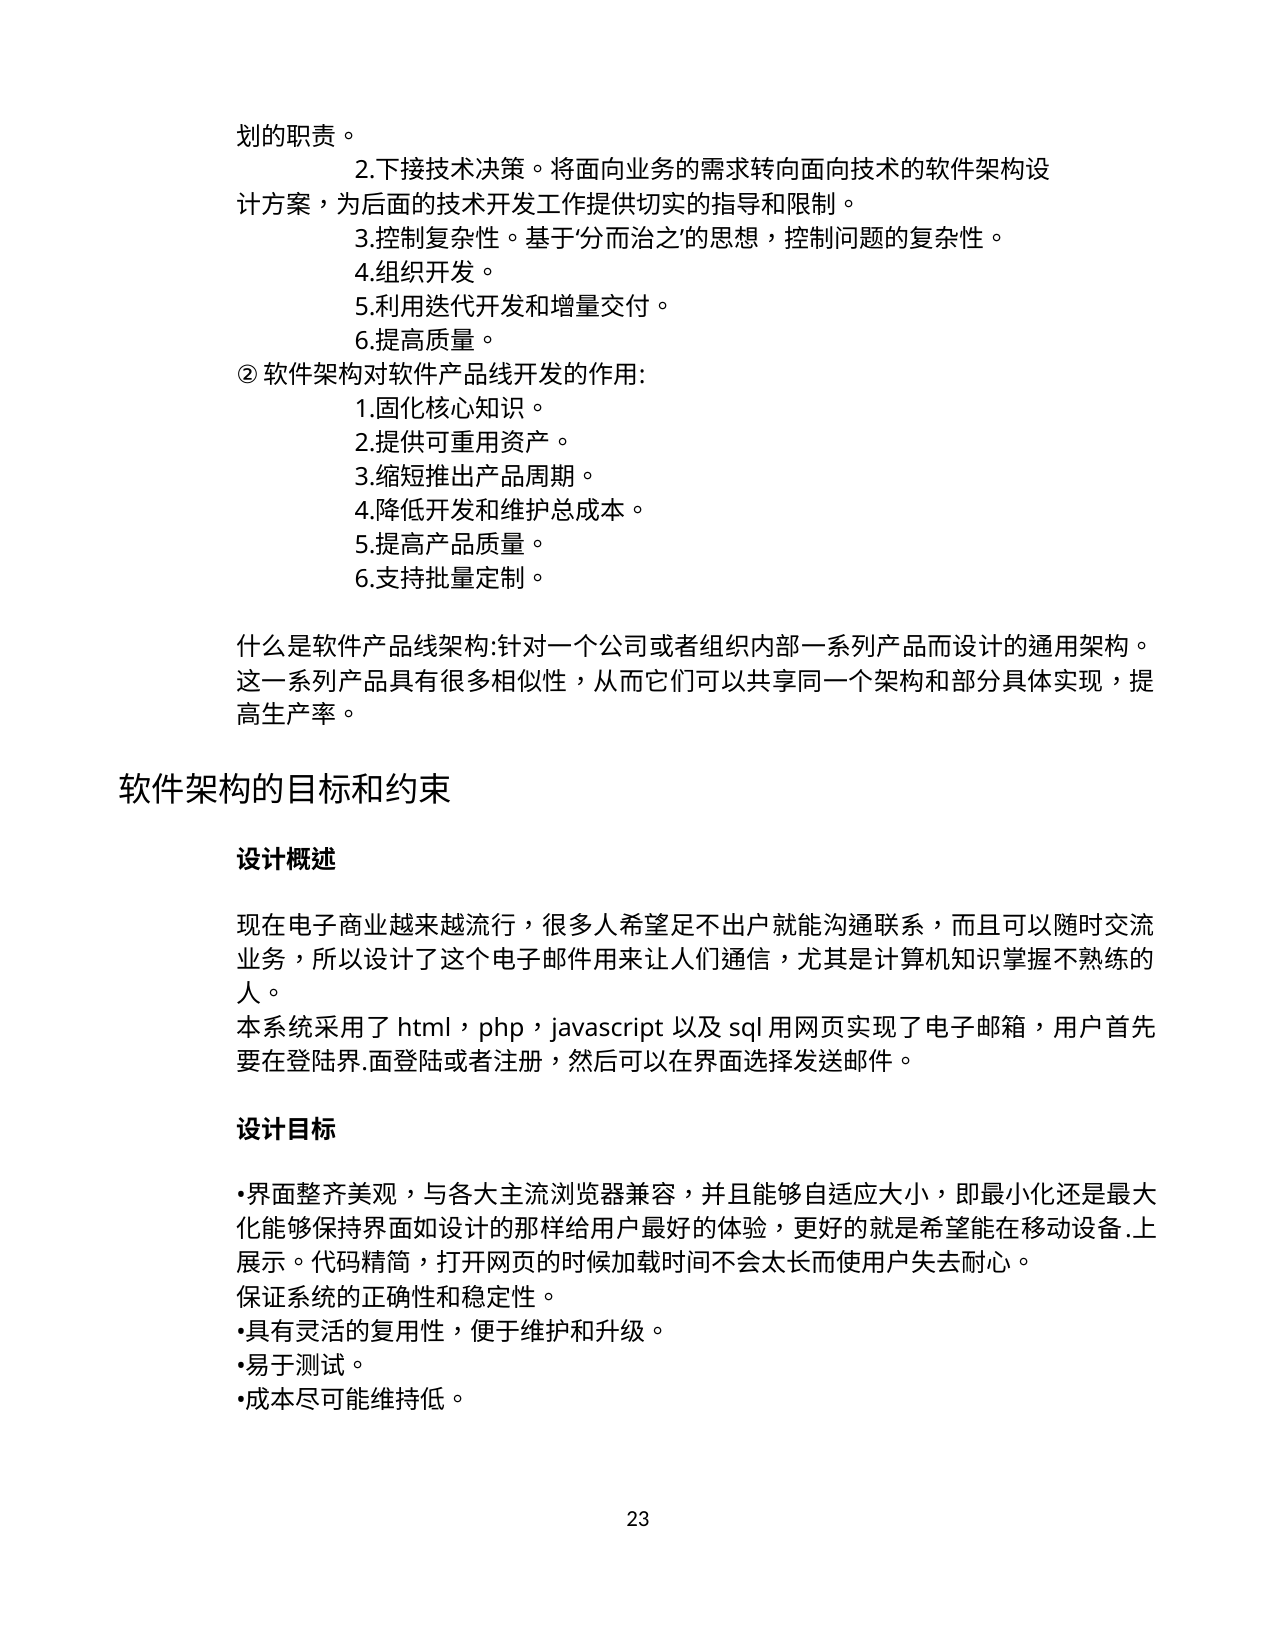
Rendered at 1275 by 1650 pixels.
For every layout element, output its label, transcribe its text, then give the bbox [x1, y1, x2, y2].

text 4.组织开发。 [118, 254, 1157, 288]
text 设计目标 [118, 1112, 1157, 1146]
text 本系统采用了html，php，javascript 以及sql用网页实现了电子邮箱，用户首先 要在登陆界.面登陆或者注册，然后可以在界面选择发送邮件。 [118, 1009, 1157, 1078]
text 软件架构的目标和约束 [118, 765, 1157, 811]
text 3.控制复杂性。基于‘分而治之’的思想，控制问题的复杂性。 [118, 220, 1157, 254]
text 保证系统的正确性和稳定性。 [118, 1279, 1157, 1313]
text 4.降低开发和维护总成本。 [118, 493, 1157, 527]
text 6.提高质量。 [118, 322, 1157, 357]
text 5.提高产品质量。 [118, 527, 1157, 561]
text •界面整齐美观，与各大主流浏览器兼容，并且能够自适应大小，即最小化还是最大 化能够保持界面如设计的那样给用户最好的体验，更好的就是希望能在移动设备.上 展示。代码精简，打开网页的时候加载时间不会太长而使用户失去耐心。 [118, 1177, 1157, 1279]
text 3.缩短推出产品周期。 [118, 459, 1157, 493]
text •易于测试。 [118, 1347, 1157, 1381]
text •成本尽可能维持低。 [118, 1381, 1157, 1415]
text 5.利用迭代开发和增量交付。 [118, 288, 1157, 322]
text 划的职责。 [118, 118, 1157, 152]
text 6.支持批量定制。 [118, 561, 1157, 595]
text 什么是软件产品线架构:针对一个公司或者组织内部一系列产品而设计的通用架构。 这一系列产品具有很多相似性，从而它们可以共享同一个架构和部分具体实现，提 高生产率。 [118, 629, 1157, 731]
text •具有灵活的复用性，便于维护和升级。 [118, 1313, 1157, 1347]
text ②软件架构对软件产品线开发的作用: [118, 357, 1157, 391]
text 2.下接技术决策。将面向业务的需求转向面向技术的软件架构设 计方案，为后面的技术开发工作提供切实的指导和限制。 [118, 152, 1157, 220]
text 2.提供可重用资产。 [118, 425, 1157, 459]
text 设计概述 [118, 842, 1157, 876]
text 1.固化核心知识。 [118, 391, 1157, 425]
text 现在电子商业越来越流行，很多人希望足不出户就能沟通联系，而且可以随时交流 业务，所以设计了这个电子邮件用来让人们通信，尤其是计算机知识掌握不熟练的 人。 [118, 907, 1157, 1009]
